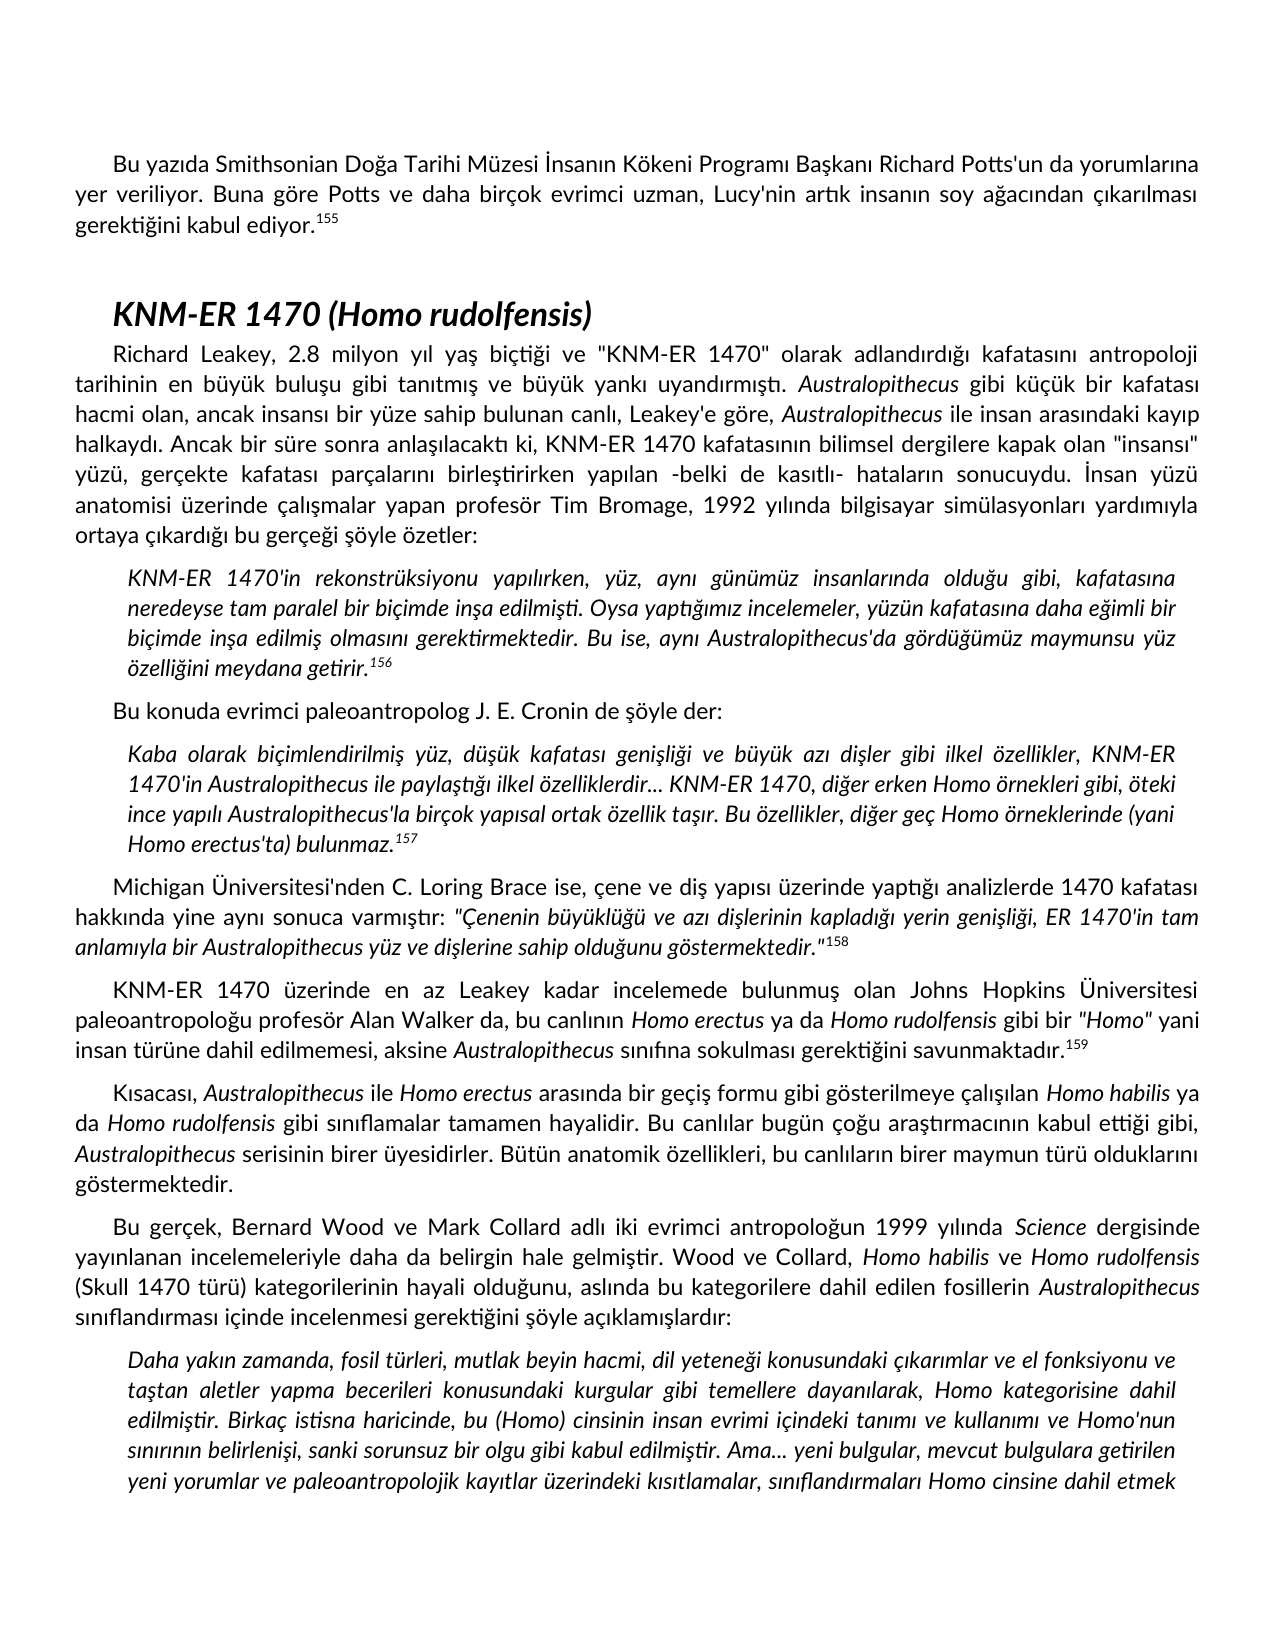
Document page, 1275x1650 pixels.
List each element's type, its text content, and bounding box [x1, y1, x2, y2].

text Kaba olarak biçimlendirilmiş yüz, düşük kafatası genişliği ve büyük azı dişler gibi ilkel özellikler, KNM-ER 1470'in Australopithecus ile paylaştığı ilkel özelliklerdir... KNM-ER 1470, diğer erken Homo örnekleri gibi, öteki ince yapılı Australopithecus'la birçok yapısal ortak özellik taşır. Bu özellikler, diğer geç Homo örneklerinde (yani Homo erectus'ta) bulunmaz.157 [127, 739, 1177, 857]
text KNM-ER 1470'in rekonstrüksiyonu yapılırken, yüz, aynı günümüz insanlarında olduğu gibi, kafatasına neredeyse tam paralel bir biçimde inşa edilmişti. Oysa yaptığımız incelemeler, yüzün kafatasına daha eğimli bir biçimde inşa edilmiş olmasını gerektirmektedir. Bu ise, aynı Australopithecus'da gördüğümüz maymunsu yüz özelliğini meydana getirir.156 [127, 563, 1177, 681]
subtitle KNM-ER 1470 (Homo rudolfensis) [112, 293, 1200, 333]
text Michigan Üniversitesi'nden C. Loring Brace ise, çene ve diş yapısı üzerinde yaptığı analizlerde 1470 kafatası hakkında yine aynı sonuca varmıştır: "Çenenin büyüklüğü ve azı dişlerinin kapladığı yerin genişliği, ER 1470'in tam anlamıyla bir Australopithecus yüz ve dişlerine sahip olduğunu göstermektedir."158 [75, 873, 1200, 961]
text KNM-ER 1470 üzerinde en az Leakey kadar incelemede bulunmuş olan Johns Hopkins Üniversitesi paleoantropoloğu profesör Alan Walker da, bu canlının Homo erectus ya da Homo rudolfensis gibi bir "Homo" yani insan türüne dahil edilmemesi, aksine Australopithecus sınıfına sokulması gerektiğini savunmaktadır.159 [75, 976, 1200, 1064]
text Bu yazıda Smithsonian Doğa Tarihi Müzesi İnsanın Kökeni Programı Başkanı Richard Potts'un da yorumlarına yer veriliyor. Buna göre Potts ve daha birçok evrimci uzman, Lucy'nin artık insanın soy ağacından çıkarılması gerektiğini kabul ediyor.155 [75, 150, 1200, 238]
text Richard Leakey, 2.8 milyon yıl yaş biçtiği ve "KNM-ER 1470" olarak adlandırdığı kafatasını antropoloji tarihinin en büyük buluşu gibi tanıtmış ve büyük yankı uyandırmıştı. Australopithecus gibi küçük bir kafatası hacmi olan, ancak insansı bir yüze sahip bulunan canlı, Leakey'e göre, Australopithecus ile insan arasındaki kayıp halkaydı. Ancak bir süre sonra anlaşılacaktı ki, KNM-ER 1470 kafatasının bilimsel dergilere kapak olan "insansı" yüzü, gerçekte kafatası parçalarını birleştirirken yapılan -belki de kasıtlı- hataların sonucuydu. İnsan yüzü anatomisi üzerinde çalışmalar yapan profesör Tim Bromage, 1992 yılında bilgisayar simülasyonları yardımıyla ortaya çıkardığı bu gerçeği şöyle özetler: [75, 339, 1200, 548]
text Kısacası, Australopithecus ile Homo erectus arasında bir geçiş formu gibi gösterilmeye çalışılan Homo habilis ya da Homo rudolfensis gibi sınıflamalar tamamen hayalidir. Bu canlılar bugün çoğu araştırmacının kabul ettiği gibi, Australopithecus serisinin birer üyesidirler. Bütün anatomik özellikleri, bu canlıların birer maymun türü olduklarını göstermektedir. [75, 1079, 1200, 1197]
text Daha yakın zamanda, fosil türleri, mutlak beyin hacmi, dil yeteneği konusundaki çıkarımlar ve el fonksiyonu ve taştan aletler yapma becerileri konusundaki kurgular gibi temellere dayanılarak, Homo kategorisine dahil edilmiştir. Birkaç istisna haricinde, bu (Homo) cinsinin insan evrimi içindeki tanımı ve kullanımı ve Homo'nun sınırının belirlenişi, sanki sorunsuz bir olgu gibi kabul edilmiştir. Ama... yeni bulgular, mevcut bulgulara getirilen yeni yorumlar ve paleoantropolojik kayıtlar üzerindeki kısıtlamalar, sınıflandırmaları Homo cinsine dahil etmek [127, 1346, 1177, 1494]
text Bu gerçek, Bernard Wood ve Mark Collard adlı iki evrimci antropoloğun 1999 yılında Science dergisinde yayınlanan incelemeleriyle daha da belirgin hale gelmiştir. Wood ve Collard, Homo habilis ve Homo rudolfensis (Skull 1470 türü) kategorilerinin hayali olduğunu, aslında bu kategorilere dahil edilen fosillerin Australopithecus sınıflandırması içinde incelenmesi gerektiğini şöyle açıklamışlardır: [75, 1212, 1200, 1330]
text Bu konuda evrimci paleoantropolog J. E. Cronin de şöyle der: [75, 697, 1200, 724]
